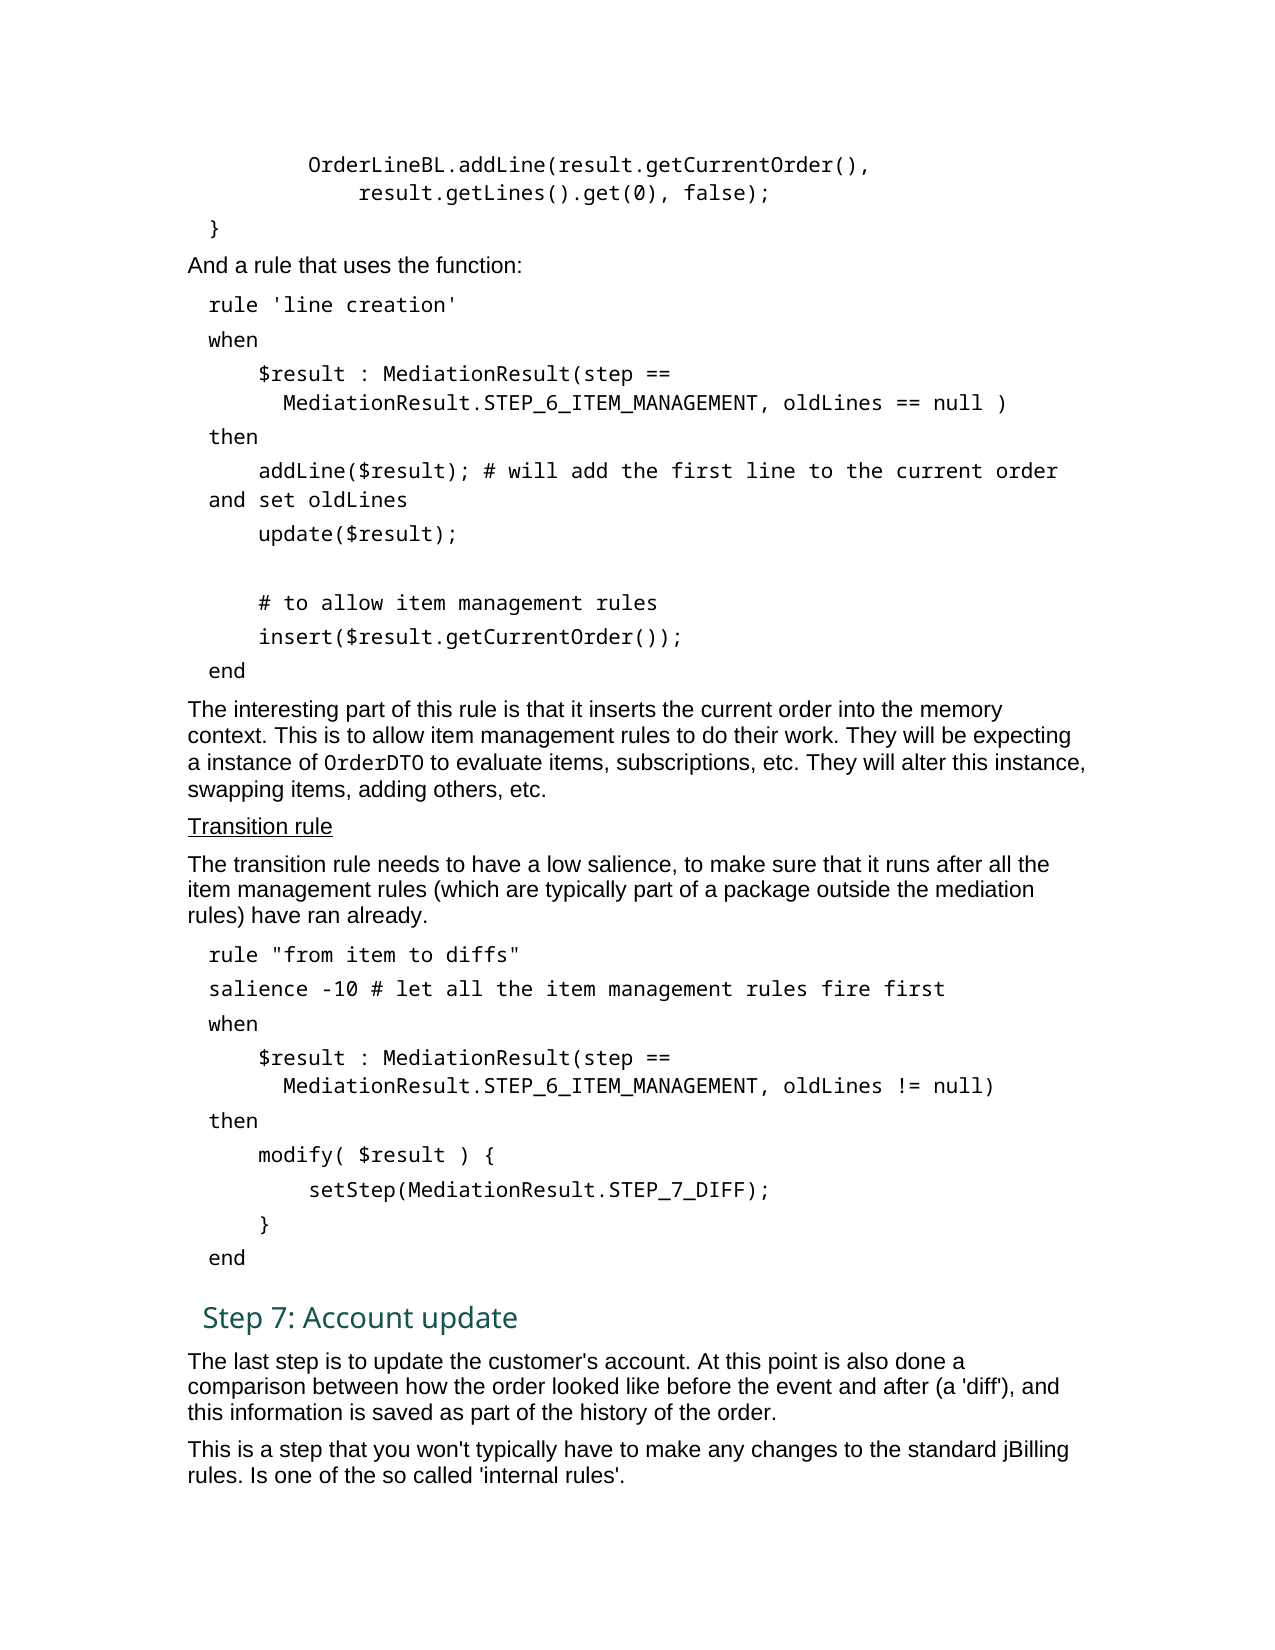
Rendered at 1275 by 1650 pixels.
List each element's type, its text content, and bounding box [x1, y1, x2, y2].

text insert($result.getCurrentOrder()); [208, 622, 1067, 651]
text The last step is to update the customer's account. At this point is also done a comparison between how the order looked like before the event and after (a 'diff'), and this information is saved as part of the history of the order. [187, 1348, 1087, 1425]
text } [208, 1209, 1067, 1237]
text update($result); [208, 519, 1067, 548]
text end [208, 657, 1067, 685]
text when [208, 325, 1067, 353]
text } [208, 213, 1067, 241]
text end [208, 1243, 1067, 1272]
text OrderLineBL.addLine(result.getCurrentOrder(), result.getLines().get(0), false); [208, 150, 1067, 207]
text then [208, 422, 1067, 450]
text addLine($result); # will add the first line to the current order and set oldLines [208, 456, 1067, 513]
text modify( $result ) { [208, 1140, 1067, 1169]
text And a rule that uses the function: [187, 253, 1087, 279]
text Transition rule [187, 814, 1087, 839]
text setStep(MediationResult.STEP_7_DIFF); [208, 1175, 1067, 1203]
text This is a step that you won't typically have to make any changes to the standard jBilling rules. Is one of the so called 'internal rules'. [187, 1437, 1087, 1488]
text $result : MediationResult(step == MediationResult.STEP_6_ITEM_MANAGEMENT, oldLines == null ) [208, 359, 1067, 416]
text then [208, 1106, 1067, 1134]
text rule 'line creation' [208, 290, 1067, 319]
text # to allow item management rules [208, 588, 1067, 616]
text The transition rule needs to have a low salience, to make sure that it runs after all the item management rules (which are typically part of a package outside the mediation rules) have ran already. [187, 851, 1087, 928]
text The interesting part of this rule is that it inserts the current order into the memory context. This is to allow item management rules to do their work. They will be expecting a instance of OrderDTO to evaluate items, subscriptions, etc. They will alter this instance, swapping items, adding others, etc. [187, 697, 1087, 802]
text rule "from item to diffs" [208, 940, 1067, 968]
text when [208, 1009, 1067, 1037]
text $result : MediationResult(step == MediationResult.STEP_6_ITEM_MANAGEMENT, oldLines != null) [208, 1043, 1067, 1100]
subtitle Step 7: Account update [202, 1297, 1087, 1337]
text salience -10 # let all the item management rules fire first [208, 974, 1067, 1003]
